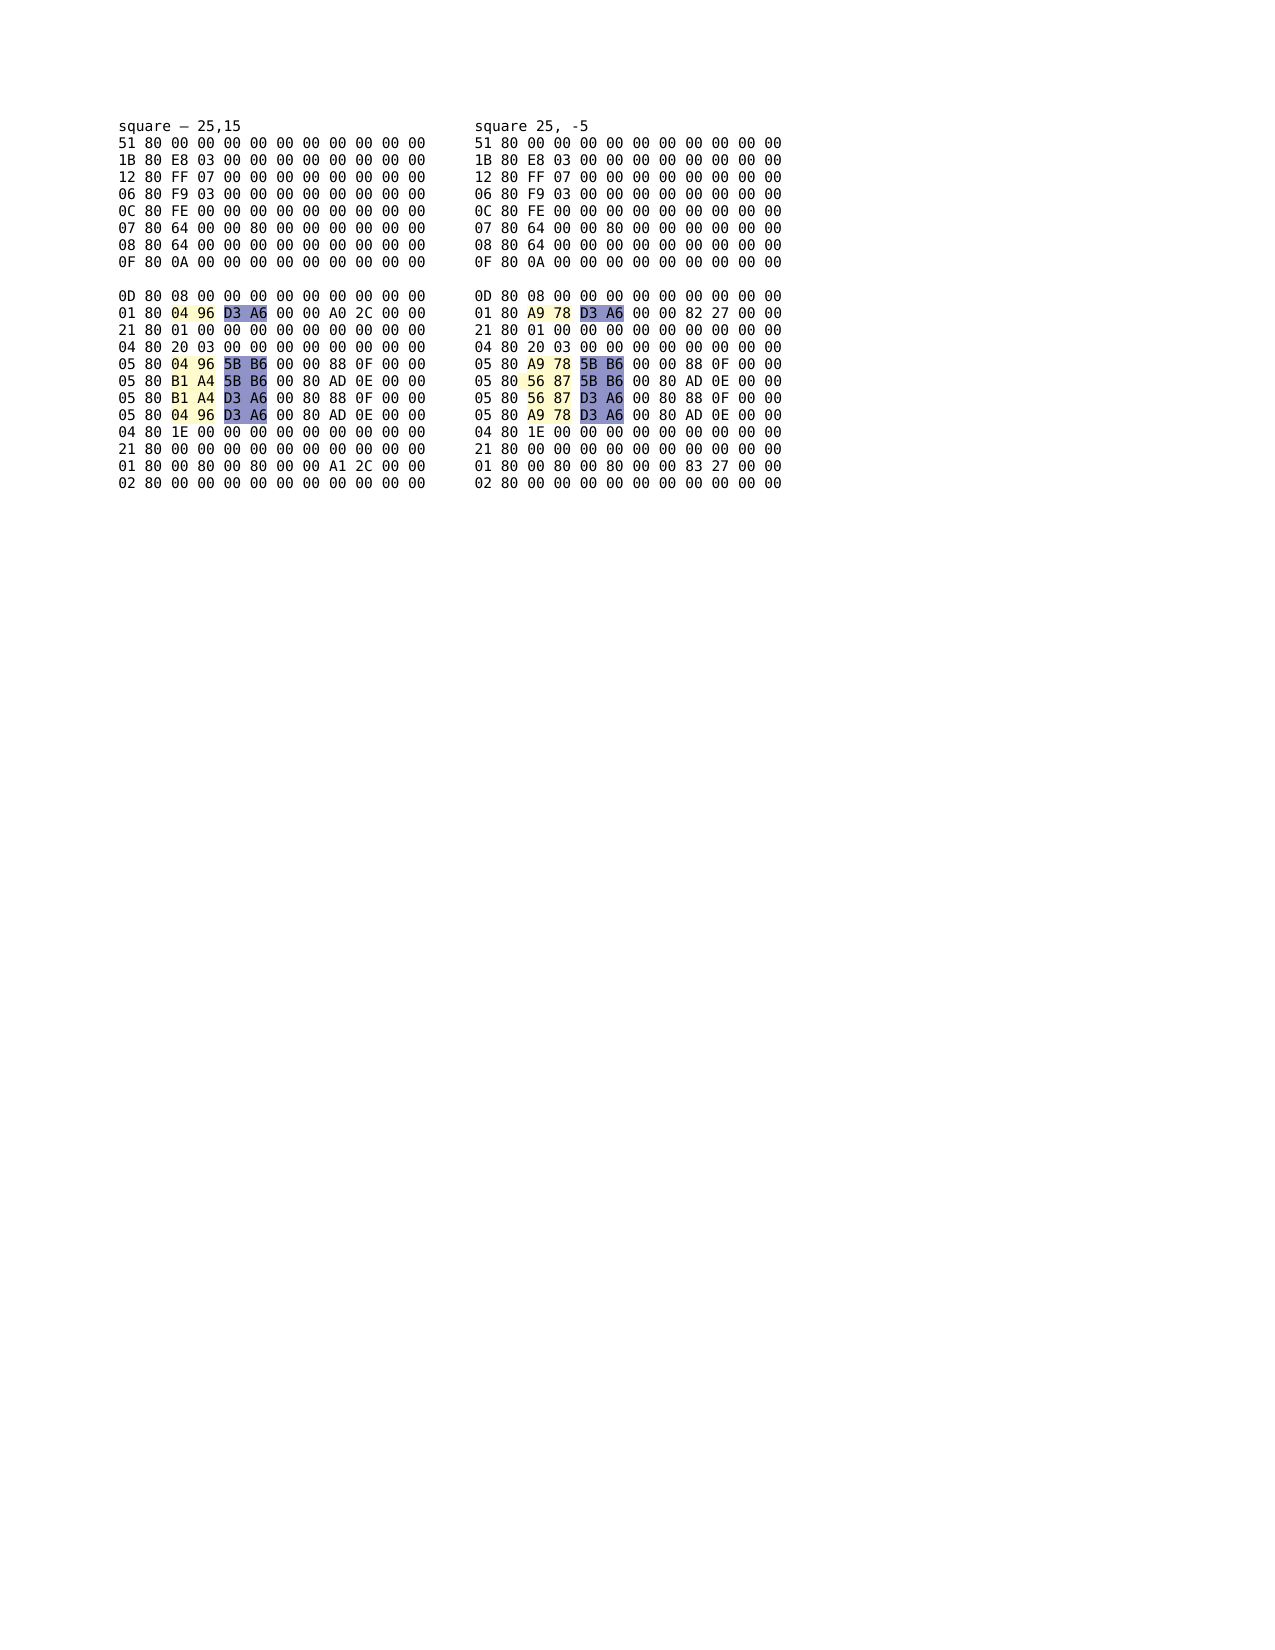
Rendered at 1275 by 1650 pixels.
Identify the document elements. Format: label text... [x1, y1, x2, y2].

text 0D 80 08 00 00 00 00 00 00 00 00 00 01 80 A9 78 D3 A6 00 00 82 27 00 00 21 80 01 00 00 00 00 00 00 00 00 00 04 80 20 03 00 00 00 00 00 00 00 00 05 80 A9 78 5B B6 00 00 88 0F 00 00 05 80 56 87 5B B6 00 80 AD 0E 00 00 05 80 56 87 D3 A6 00 80 88 0F 00 00 05 80 A9 78 D3 A6 00 80 AD 0E 00 00 04 80 1E 00 00 00 00 00 00 00 00 00 21 80 00 00 00 00 00 00 00 00 00 00 01 80 00 80 00 80 00 00 83 27 00 00 02 80 00 00 00 00 00 00 00 00 00 00 [474, 288, 801, 492]
text square – 25,15 [118, 118, 444, 135]
text square 25, -5 [474, 118, 801, 135]
text 0D 80 08 00 00 00 00 00 00 00 00 00 01 80 04 96 D3 A6 00 00 A0 2C 00 00 21 80 01 00 00 00 00 00 00 00 00 00 04 80 20 03 00 00 00 00 00 00 00 00 05 80 04 96 5B B6 00 00 88 0F 00 00 05 80 B1 A4 5B B6 00 80 AD 0E 00 00 05 80 B1 A4 D3 A6 00 80 88 0F 00 00 05 80 04 96 D3 A6 00 80 AD 0E 00 00 04 80 1E 00 00 00 00 00 00 00 00 00 21 80 00 00 00 00 00 00 00 00 00 00 01 80 00 80 00 80 00 00 A1 2C 00 00 02 80 00 00 00 00 00 00 00 00 00 00 [118, 288, 444, 492]
text 51 80 00 00 00 00 00 00 00 00 00 00 1B 80 E8 03 00 00 00 00 00 00 00 00 12 80 FF 07 00 00 00 00 00 00 00 00 06 80 F9 03 00 00 00 00 00 00 00 00 0C 80 FE 00 00 00 00 00 00 00 00 00 07 80 64 00 00 80 00 00 00 00 00 00 08 80 64 00 00 00 00 00 00 00 00 00 0F 80 0A 00 00 00 00 00 00 00 00 00 [118, 135, 444, 271]
text 51 80 00 00 00 00 00 00 00 00 00 00 1B 80 E8 03 00 00 00 00 00 00 00 00 12 80 FF 07 00 00 00 00 00 00 00 00 06 80 F9 03 00 00 00 00 00 00 00 00 0C 80 FE 00 00 00 00 00 00 00 00 00 07 80 64 00 00 80 00 00 00 00 00 00 08 80 64 00 00 00 00 00 00 00 00 00 0F 80 0A 00 00 00 00 00 00 00 00 00 [474, 135, 801, 271]
